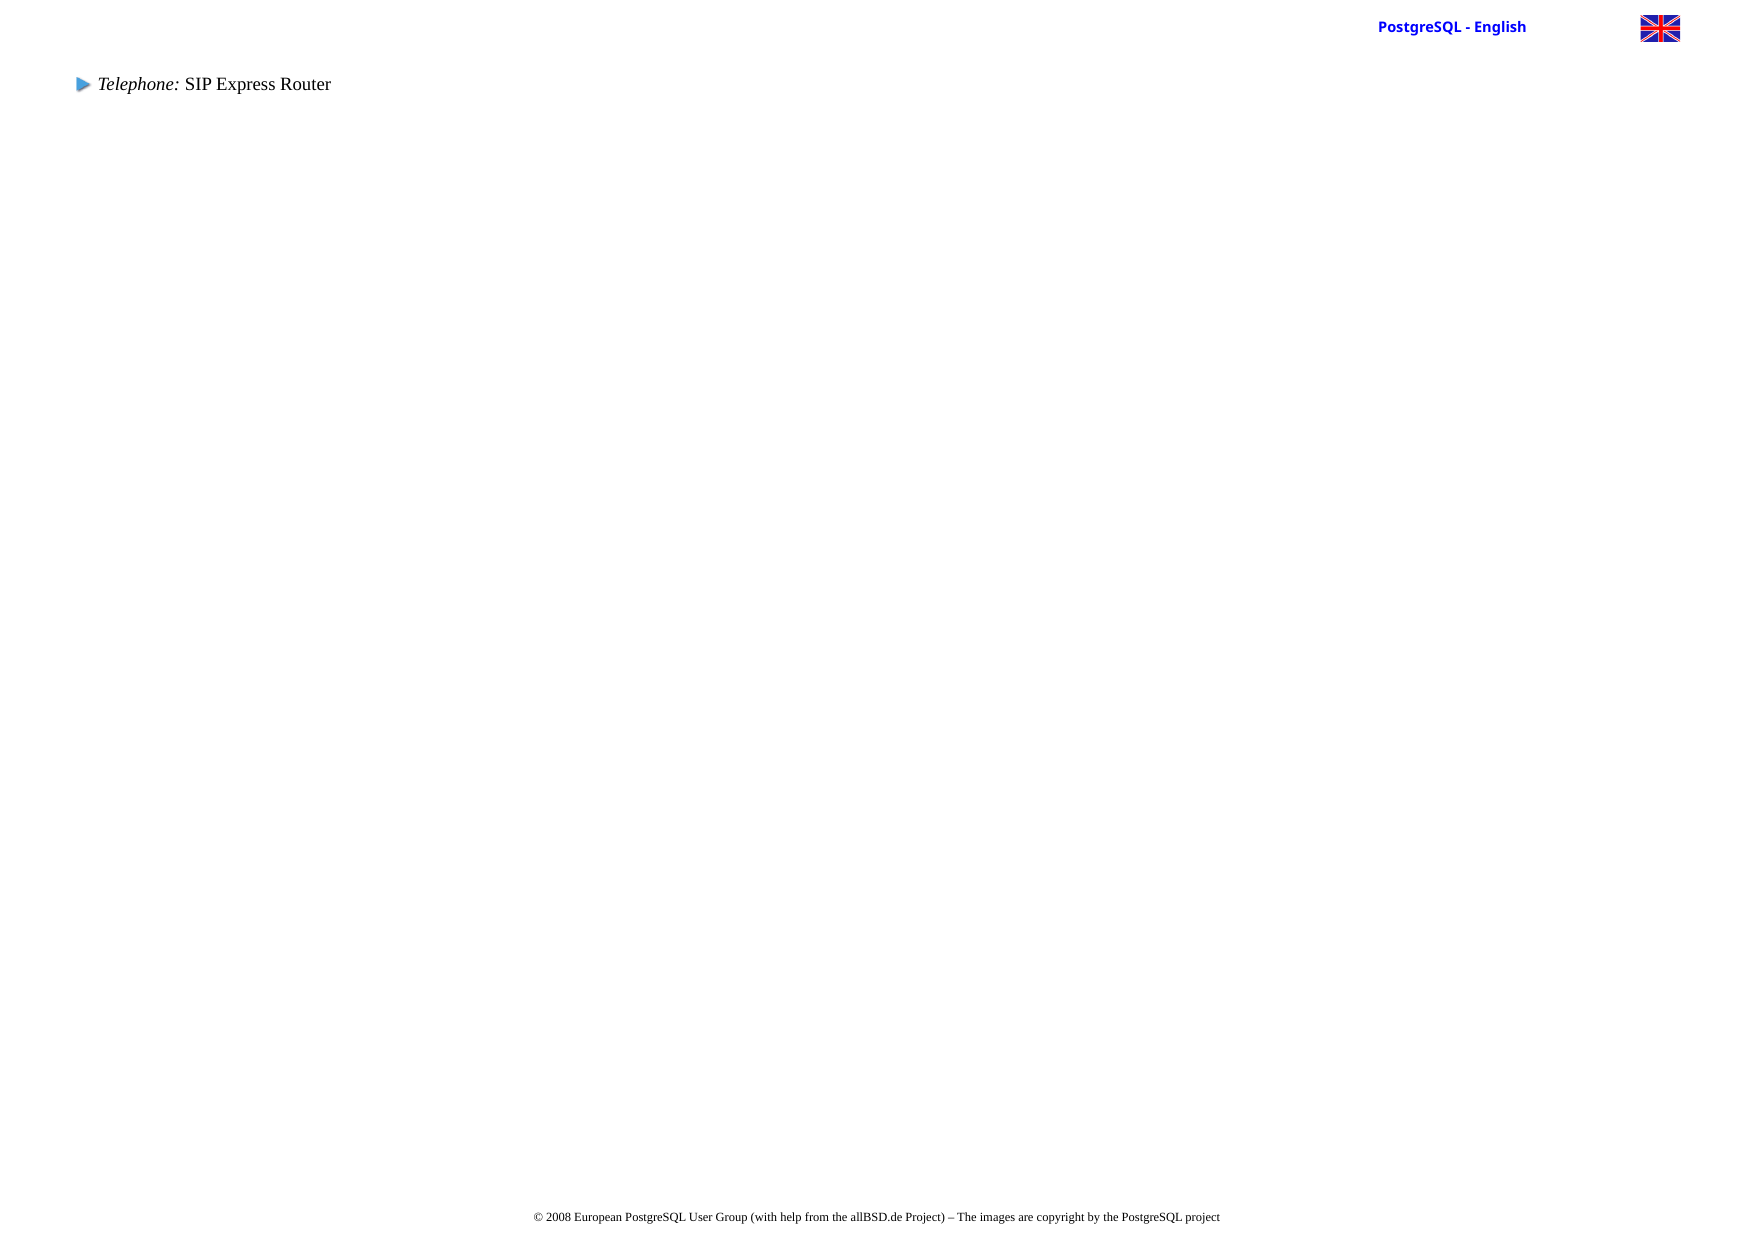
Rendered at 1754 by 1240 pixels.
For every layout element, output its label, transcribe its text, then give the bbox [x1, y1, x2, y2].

picture [1640, 15, 1680, 42]
list Telephone: SIP Express Router [74, 74, 511, 94]
picture [75, 75, 93, 94]
